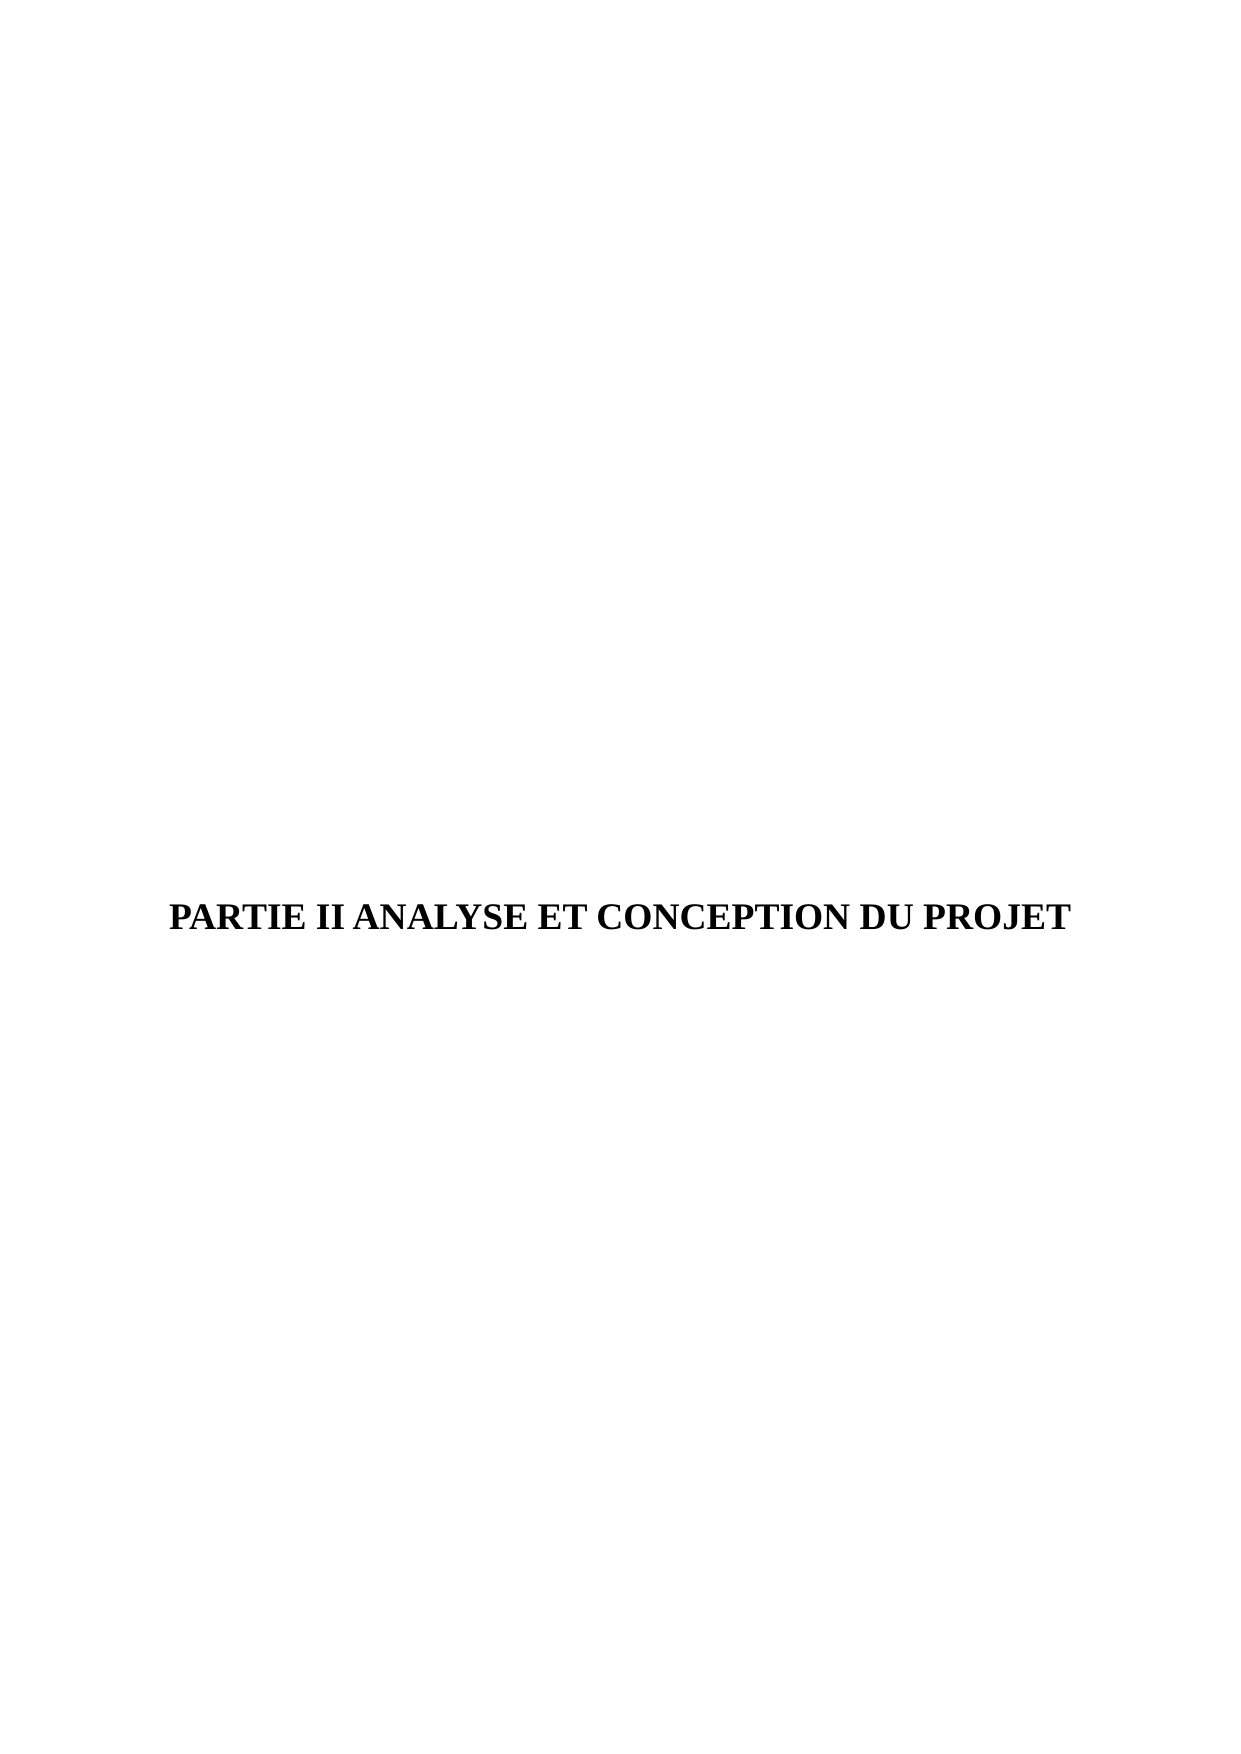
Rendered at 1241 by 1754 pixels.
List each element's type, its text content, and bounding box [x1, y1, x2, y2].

text PARTIE II ANALYSE ET CONCEPTION DU PROJET [118, 894, 1122, 937]
